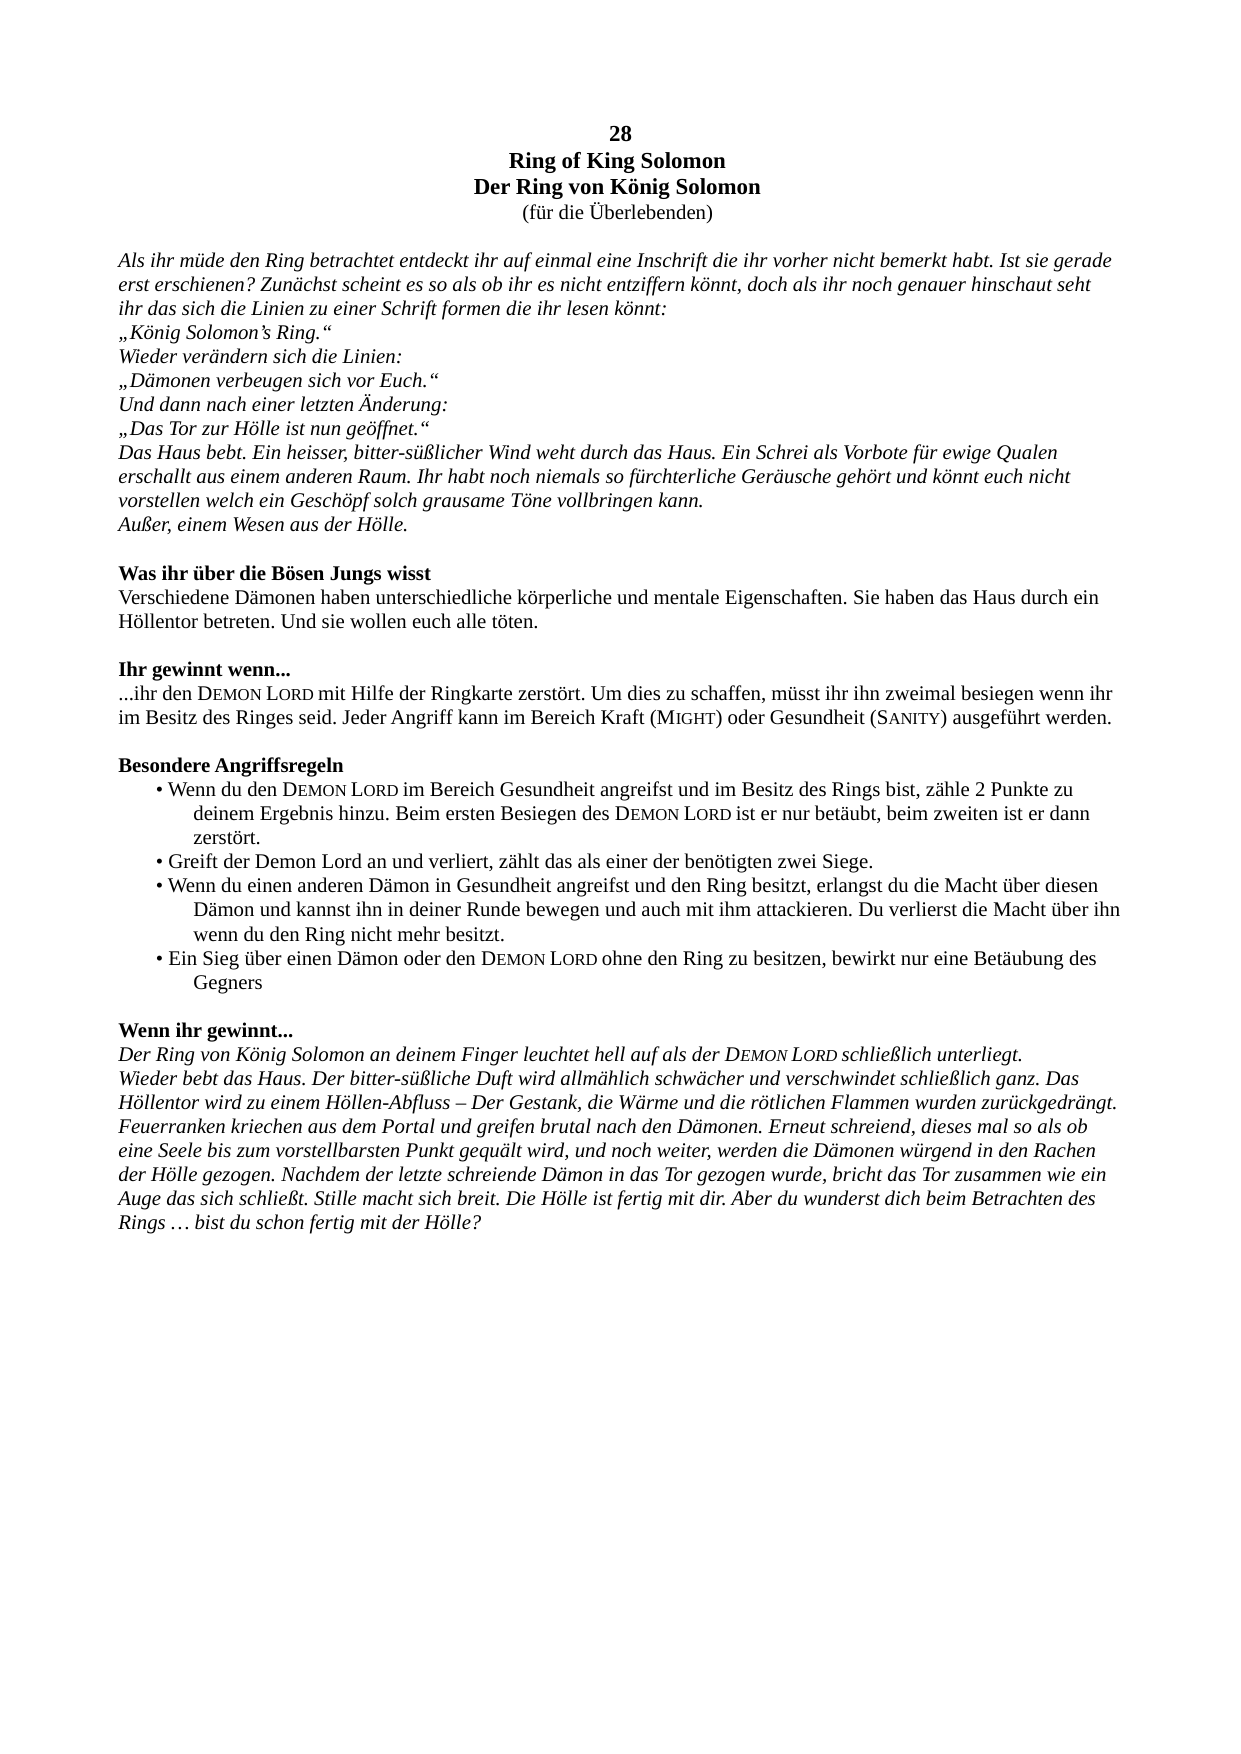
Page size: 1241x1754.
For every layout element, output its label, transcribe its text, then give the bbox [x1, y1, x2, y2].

text • Ein Sieg über einen Dämon oder den DEMON LORD ohne den Ring zu besitzen, bewirkt nur eine Betäubung des Gegners [156, 946, 1122, 994]
text Wieder verändern sich die Linien: [118, 344, 1122, 368]
text Verschiedene Dämonen haben unterschiedliche körperliche und mentale Eigenschaften. Sie haben das Haus durch ein [118, 584, 1122, 609]
text Als ihr müde den Ring betrachtet entdeckt ihr auf einmal eine Inschrift die ihr vorher nicht bemerkt habt. Ist sie gerade erst erschienen? Zunächst scheint es so als ob ihr es nicht entziffern könnt, doch als ihr noch genauer hinschaut seht ihr das sich die Linien zu einer Schrift formen die ihr lesen könnt: [118, 248, 1122, 320]
text Wenn ihr gewinnt... [118, 1018, 1122, 1042]
text Ihr gewinnt wenn... [118, 657, 1122, 681]
text Das Haus bebt. Ein heisser, bitter-süßlicher Wind weht durch das Haus. Ein Schrei als Vorbote für ewige Qualen erschallt aus einem anderen Raum. Ihr habt noch niemals so fürchterliche Geräusche gehört und könnt euch nicht vorstellen welch ein Geschöpf solch grausame Töne vollbringen kann. [118, 440, 1122, 512]
subtitle Was ihr über die Bösen Jungs wisst [118, 561, 1122, 584]
text (für die Überlebenden) [118, 199, 1122, 224]
text „Das Tor zur Hölle ist nun geöffnet.“ [118, 416, 1122, 440]
text Der Ring von König Solomon [118, 173, 1122, 199]
text • Wenn du einen anderen Dämon in Gesundheit angreifst und den Ring besitzt, erlangst du die Macht über diesen Dämon und kannst ihn in deiner Runde bewegen und auch mit ihm attackieren. Du verlierst die Macht über ihn wenn du den Ring nicht mehr besitzt. [156, 873, 1122, 946]
subtitle Besondere Angriffsregeln [118, 753, 1122, 777]
text • Wenn du den DEMON LORD im Bereich Gesundheit angreifst und im Besitz des Rings bist, zähle 2 Punkte zu deinem Ergebnis hinzu. Beim ersten Besiegen des DEMON LORD ist er nur betäubt, beim zweiten ist er dann zerstört. [156, 777, 1122, 849]
text „Dämonen verbeugen sich vor Euch.“ [118, 368, 1122, 392]
text Ring of King Solomon [118, 147, 1122, 173]
subtitle Der Ring von König Solomon an deinem Finger leuchtet hell auf als der DEMON LORD schließlich unterliegt. [118, 1042, 1122, 1066]
text ...ihr den DEMON LORD mit Hilfe der Ringkarte zerstört. Um dies zu schaffen, müsst ihr ihn zweimal besiegen wenn ihr im Besitz des Ringes seid. Jeder Angriff kann im Bereich Kraft (MIGHT) oder Gesundheit (SANITY) ausgeführt werden. [118, 681, 1122, 729]
text 28 [118, 118, 1122, 147]
text „König Solomon’s Ring.“ [118, 320, 1122, 344]
text Außer, einem Wesen aus der Hölle. [118, 512, 1122, 536]
text • Greift der Demon Lord an und verliert, zählt das als einer der benötigten zwei Siege. [156, 849, 1122, 873]
text Höllentor betreten. Und sie wollen euch alle töten. [118, 609, 1122, 633]
text Und dann nach einer letzten Änderung: [118, 392, 1122, 416]
subtitle Wieder bebt das Haus. Der bitter-süßliche Duft wird allmählich schwächer und verschwindet schließlich ganz. Das Höllentor wird zu einem Höllen-Abfluss – Der Gestank, die Wärme und die rötlichen Flammen wurden zurückgedrängt. Feuerranken kriechen aus dem Portal und greifen brutal nach den Dämonen. Erneut schreiend, dieses mal so als ob eine Seele bis zum vorstellbarsten Punkt gequält wird, und noch weiter, werden die Dämonen würgend in den Rachen der Hölle gezogen. Nachdem der letzte schreiende Dämon in das Tor gezogen wurde, bricht das Tor zusammen wie ein Auge das sich schließt. Stille macht sich breit. Die Hölle ist fertig mit dir. Aber du wunderst dich beim Betrachten des Rings … bist du schon fertig mit der Hölle? [118, 1066, 1122, 1234]
